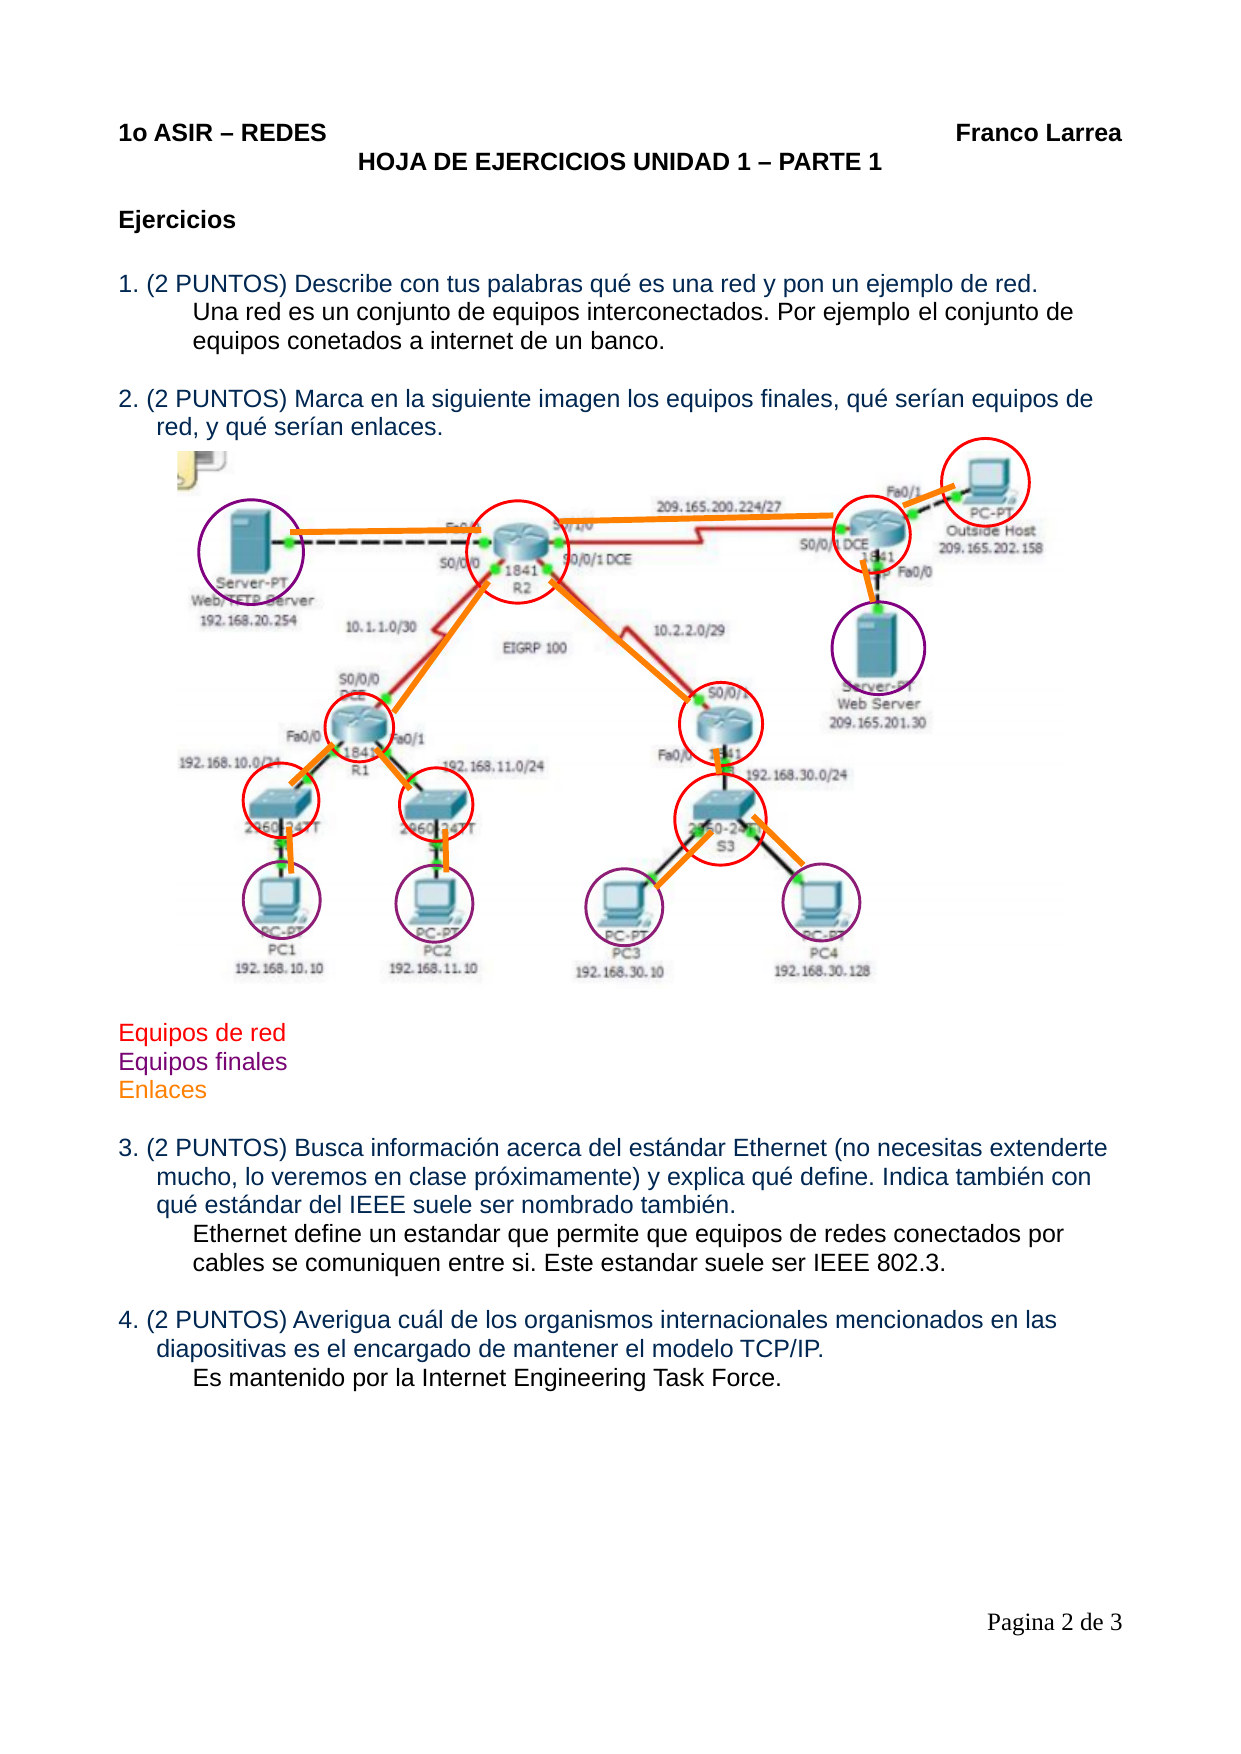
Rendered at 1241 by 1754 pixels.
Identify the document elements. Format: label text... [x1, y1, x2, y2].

picture [835, 498, 908, 571]
text Es mantenido por la Internet Engineering Task Force. [192, 1363, 1122, 1391]
picture [944, 451, 1027, 524]
picture [677, 776, 764, 863]
picture [201, 502, 301, 602]
picture [834, 604, 923, 693]
picture [327, 695, 392, 760]
picture [176, 451, 1064, 989]
picture [245, 864, 318, 937]
picture [398, 867, 471, 940]
picture [245, 765, 317, 836]
text Enlaces [118, 1075, 1122, 1104]
picture [785, 866, 858, 939]
picture [469, 503, 567, 601]
subtitle (2 PUNTOS) Marca en la siguiente imagen los equipos finales, qué serían equipos de red, y qué serían enlaces. [118, 383, 1122, 441]
picture [682, 684, 761, 763]
text Ethernet define un estandar que permite que equipos de redes conectados por cables se comuniquen entre si. Este estandar suele ser IEEE 802.3. [192, 1219, 1122, 1276]
picture [588, 871, 661, 944]
subtitle (2 PUNTOS) Busca información acerca del estándar Ethernet (no necesitas extenderte mucho, lo veremos en clase próximamente) y explica qué define. Indica también con qué estándar del IEEE suele ser nombrado también. [118, 1133, 1122, 1219]
text Una red es un conjunto de equipos interconectados. Por ejemplo el conjunto de equipos conetados a internet de un banco. [192, 297, 1122, 355]
picture [401, 770, 471, 839]
subtitle (2 PUNTOS) Averigua cuál de los organismos internacionales mencionados en las diapositivas es el encargado de mantener el modelo TCP/IP. [118, 1305, 1122, 1363]
subtitle (2 PUNTOS) Describe con tus palabras qué es una red y pon un ejemplo de red. [118, 268, 1122, 297]
text Equipos finales [118, 1046, 1122, 1075]
text Ejercicios [118, 205, 1122, 234]
text Equipos de red [118, 1018, 1122, 1046]
